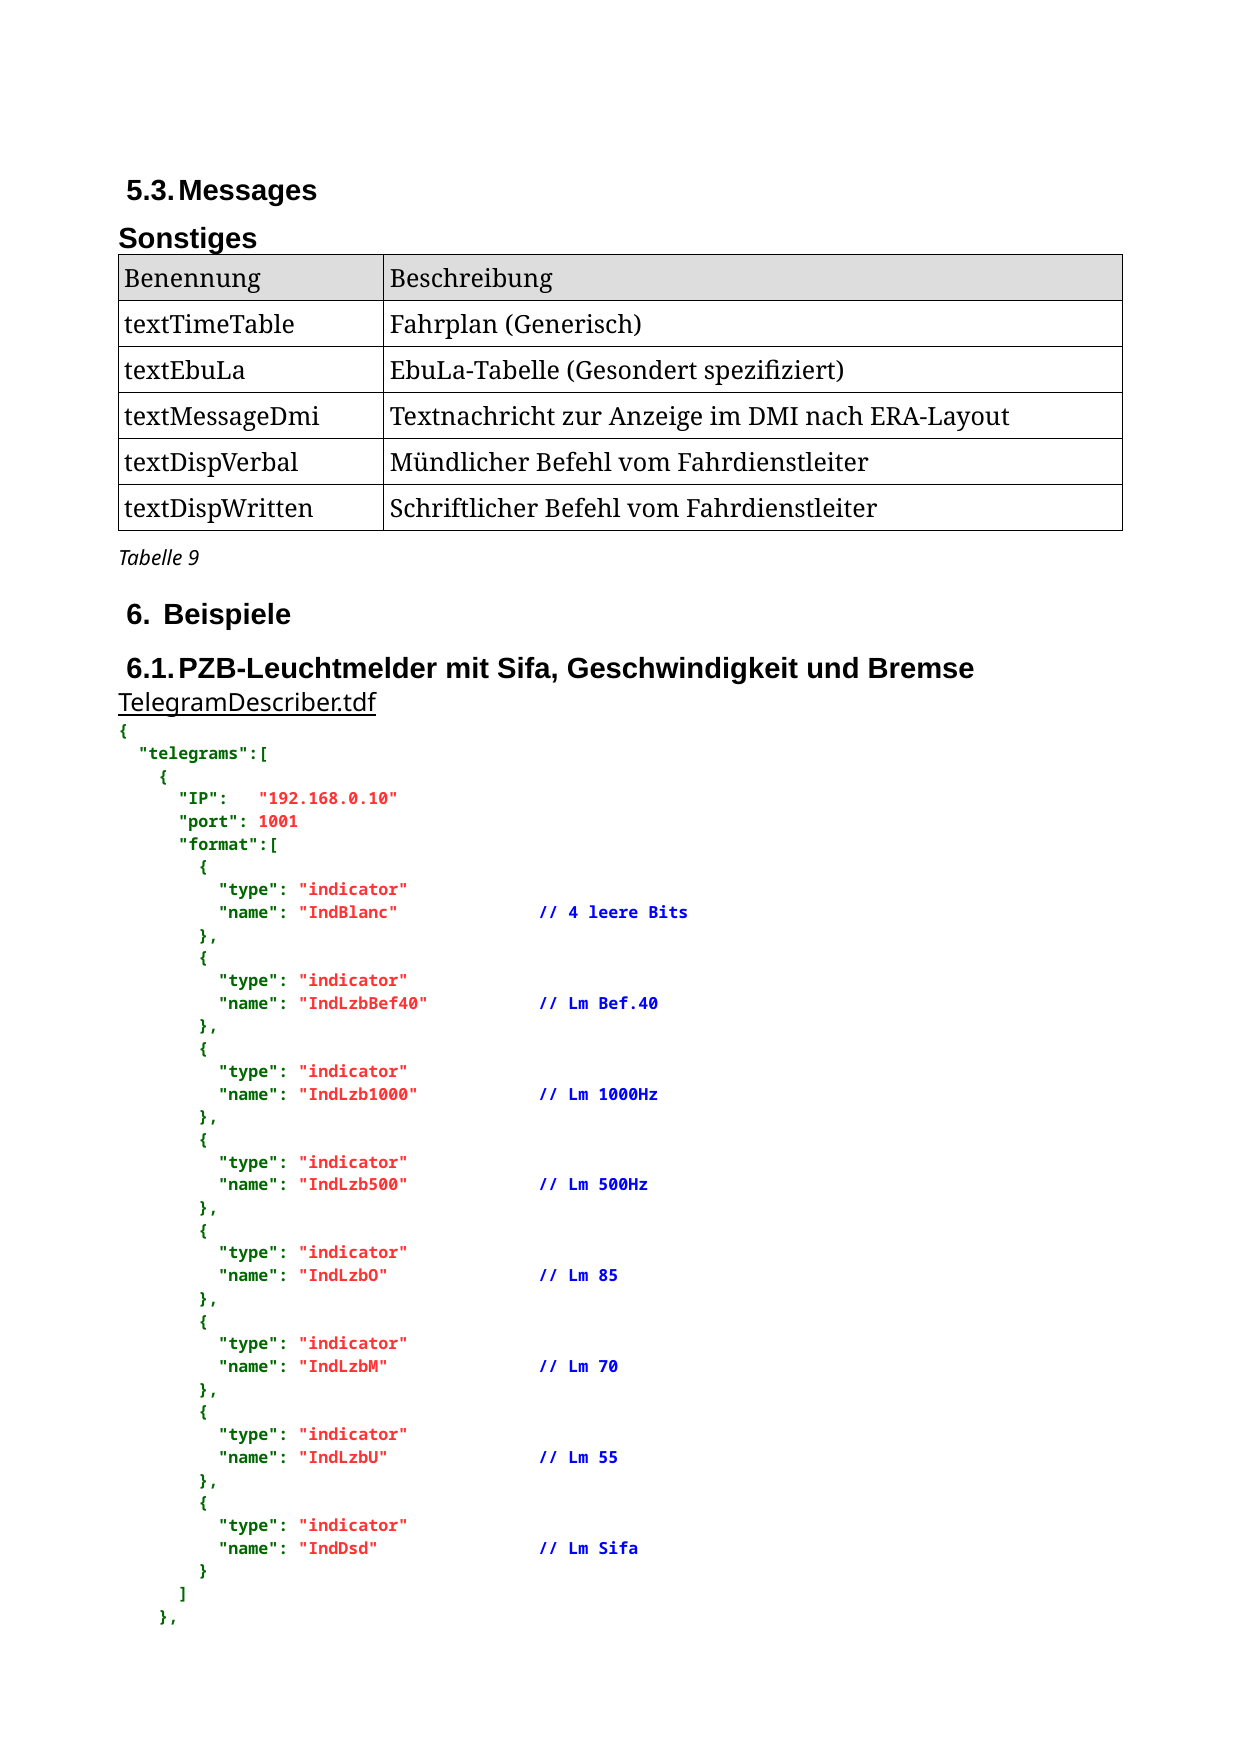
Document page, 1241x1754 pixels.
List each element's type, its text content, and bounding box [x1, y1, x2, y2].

text Tabelle 9 [118, 543, 1122, 572]
text } [118, 1559, 1122, 1582]
table_header Beschreibung [384, 255, 1122, 300]
text "type": "indicator" [118, 878, 1122, 901]
text "name": "IndLzbM" // Lm 70 [118, 1355, 1122, 1377]
text { [118, 1218, 1122, 1241]
text "name": "IndLzbU" // Lm 55 [118, 1446, 1122, 1468]
text }, [118, 1604, 1122, 1627]
subtitle PZB-Leuchtmelder mit Sifa, Geschwindigkeit und Bremse [118, 651, 1122, 685]
text "type": "indicator" [118, 1423, 1122, 1446]
text "name": "IndLzb500" // Lm 500Hz [118, 1173, 1122, 1196]
subtitle Beispiele [118, 597, 1122, 630]
text { [118, 855, 1122, 878]
text { [118, 1400, 1122, 1423]
text ] [118, 1582, 1122, 1604]
text "type": "indicator" [118, 1150, 1122, 1173]
table_cell Textnachricht zur Anzeige im DMI nach ERA-Layout [384, 393, 1122, 438]
text }, [118, 923, 1122, 946]
subtitle Messages [118, 172, 1122, 206]
text "type": "indicator" [118, 1332, 1122, 1355]
text }, [118, 1196, 1122, 1218]
text { [118, 1037, 1122, 1059]
text TelegramDescriber.tdf [118, 685, 1122, 719]
text { [118, 764, 1122, 787]
text }, [118, 1105, 1122, 1128]
text "telegrams":[ [118, 742, 1122, 764]
text "type": "indicator" [118, 1059, 1122, 1082]
table_cell textDispWritten [119, 485, 383, 530]
table_cell textMessageDmi [119, 393, 383, 438]
table_cell EbuLa-Tabelle (Gesondert spezifiziert) [384, 347, 1122, 392]
text { [118, 946, 1122, 969]
text { [118, 1491, 1122, 1514]
table_cell Schriftlicher Befehl vom Fahrdienstleiter [384, 485, 1122, 530]
text }, [118, 1468, 1122, 1491]
table_cell textTimeTable [119, 301, 383, 346]
text { [118, 1309, 1122, 1332]
text "type": "indicator" [118, 1241, 1122, 1264]
text "port": 1001 [118, 810, 1122, 832]
text { [118, 1128, 1122, 1150]
table_cell textEbuLa [119, 347, 383, 392]
text "name": "IndLzbO" // Lm 85 [118, 1264, 1122, 1287]
text "name": "IndLzb1000" // Lm 1000Hz [118, 1082, 1122, 1105]
text { [118, 719, 1122, 742]
text "IP": "192.168.0.10" [118, 787, 1122, 810]
text }, [118, 1014, 1122, 1037]
text "name": "IndLzbBef40" // Lm Bef.40 [118, 991, 1122, 1014]
subtitle Sonstiges [118, 221, 1122, 254]
table_cell textDispVerbal [119, 439, 383, 484]
table_cell Mündlicher Befehl vom Fahrdienstleiter [384, 439, 1122, 484]
text }, [118, 1377, 1122, 1400]
table_cell Fahrplan (Generisch) [384, 301, 1122, 346]
text "format":[ [118, 832, 1122, 855]
text "name": "IndDsd" // Lm Sifa [118, 1536, 1122, 1559]
text "name": "IndBlanc" // 4 leere Bits [118, 901, 1122, 923]
table_header Benennung [119, 255, 383, 300]
text }, [118, 1287, 1122, 1309]
text "type": "indicator" [118, 1514, 1122, 1536]
text "type": "indicator" [118, 969, 1122, 991]
